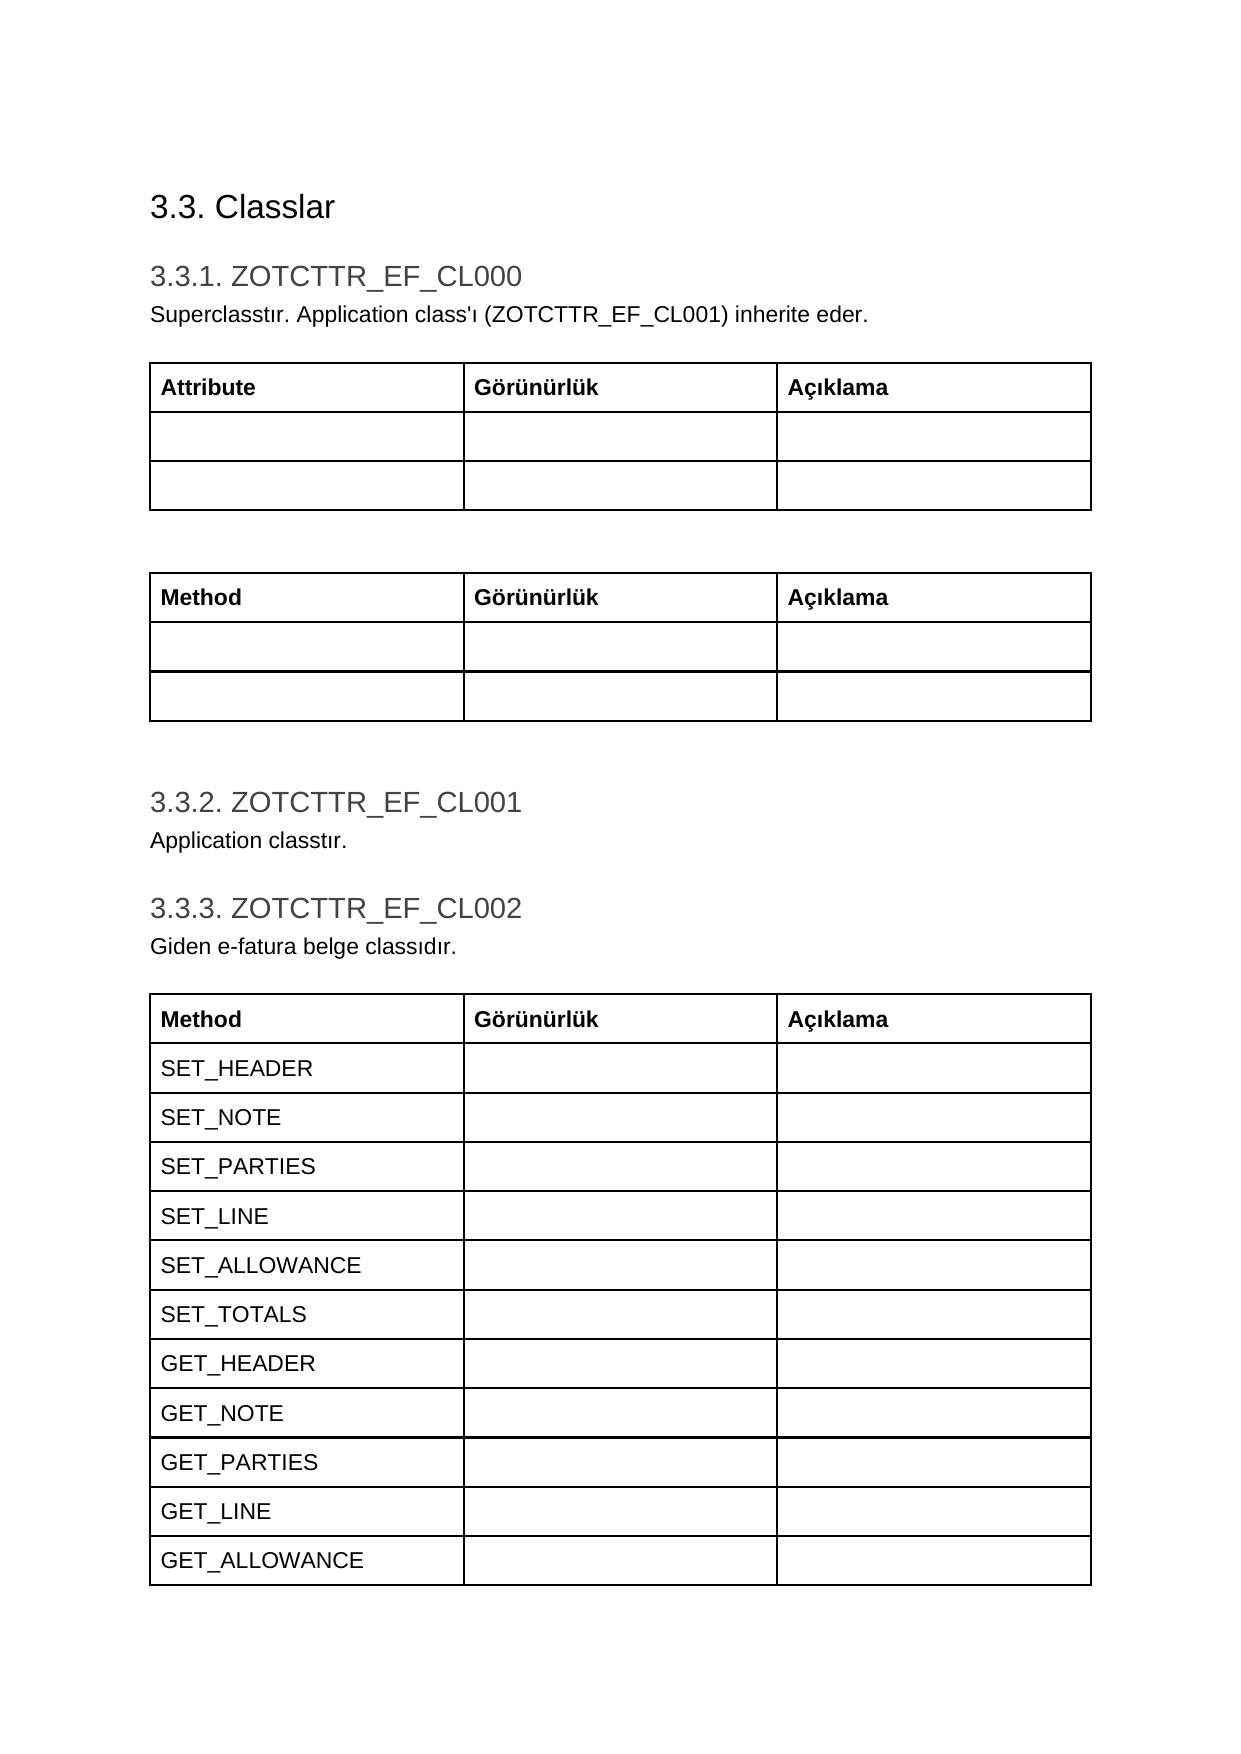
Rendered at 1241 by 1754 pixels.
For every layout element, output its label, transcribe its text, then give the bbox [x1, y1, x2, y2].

text Superclasstır. Application class'ı (ZOTCTTR_EF_CL001) inherite eder. [150, 301, 1090, 327]
table_cell [465, 623, 776, 670]
text Giden e-fatura belge classıdır. [150, 933, 1090, 959]
table_cell [778, 1241, 1090, 1289]
table_header Method [151, 995, 463, 1042]
table_header Görünürlük [465, 574, 776, 621]
table_cell [778, 1389, 1090, 1436]
table_cell GET_HEADER [151, 1340, 463, 1387]
table_cell GET_PARTIES [151, 1439, 463, 1486]
table_cell SET_HEADER [151, 1044, 463, 1092]
table_cell [465, 1094, 776, 1141]
subtitle 3.3.3. ZOTCTTR_EF_CL002 [150, 891, 1090, 924]
table_header Görünürlük [465, 364, 776, 411]
table_cell SET_NOTE [151, 1094, 463, 1141]
table_cell [465, 1439, 776, 1486]
table_cell [465, 1537, 776, 1584]
table_cell [465, 1143, 776, 1190]
table_header Attribute [151, 364, 463, 411]
table_cell [151, 413, 463, 460]
table_cell GET_ALLOWANCE [151, 1537, 463, 1584]
table_cell [778, 1192, 1090, 1239]
table_cell [778, 1094, 1090, 1141]
table_cell [778, 1537, 1090, 1584]
table_cell [465, 1241, 776, 1289]
subtitle 3.3.1. ZOTCTTR_EF_CL000 [150, 259, 1090, 293]
table_cell [151, 673, 463, 720]
table_cell [778, 673, 1090, 720]
table_cell [465, 673, 776, 720]
table_cell [778, 1488, 1090, 1535]
table_cell [465, 1044, 776, 1092]
table_header Açıklama [778, 995, 1090, 1042]
table_cell GET_NOTE [151, 1389, 463, 1436]
subtitle 3.3.2. ZOTCTTR_EF_CL001 [150, 785, 1090, 819]
table_cell [465, 1340, 776, 1387]
table_cell SET_LINE [151, 1192, 463, 1239]
table_cell [778, 1439, 1090, 1486]
table_cell [778, 1291, 1090, 1338]
table_cell [778, 1340, 1090, 1387]
table_cell [465, 413, 776, 460]
table_cell [151, 623, 463, 670]
table_header Açıklama [778, 364, 1090, 411]
table_cell SET_PARTIES [151, 1143, 463, 1190]
table_header Açıklama [778, 574, 1090, 621]
table_cell SET_TOTALS [151, 1291, 463, 1338]
table_cell [465, 1488, 776, 1535]
table_cell [778, 623, 1090, 670]
table_cell [465, 1192, 776, 1239]
table_cell [778, 462, 1090, 509]
table_cell [778, 413, 1090, 460]
table_cell [778, 1044, 1090, 1092]
table_header Method [151, 574, 463, 621]
table_cell [778, 1143, 1090, 1190]
table_cell [465, 1291, 776, 1338]
text Application classtır. [150, 827, 1090, 853]
table_cell SET_ALLOWANCE [151, 1241, 463, 1289]
table_cell [465, 1389, 776, 1436]
table_cell [465, 462, 776, 509]
table_header Görünürlük [465, 995, 776, 1042]
table_cell [151, 462, 463, 509]
subtitle 3.3. Classlar [150, 187, 1090, 226]
table_cell GET_LINE [151, 1488, 463, 1535]
